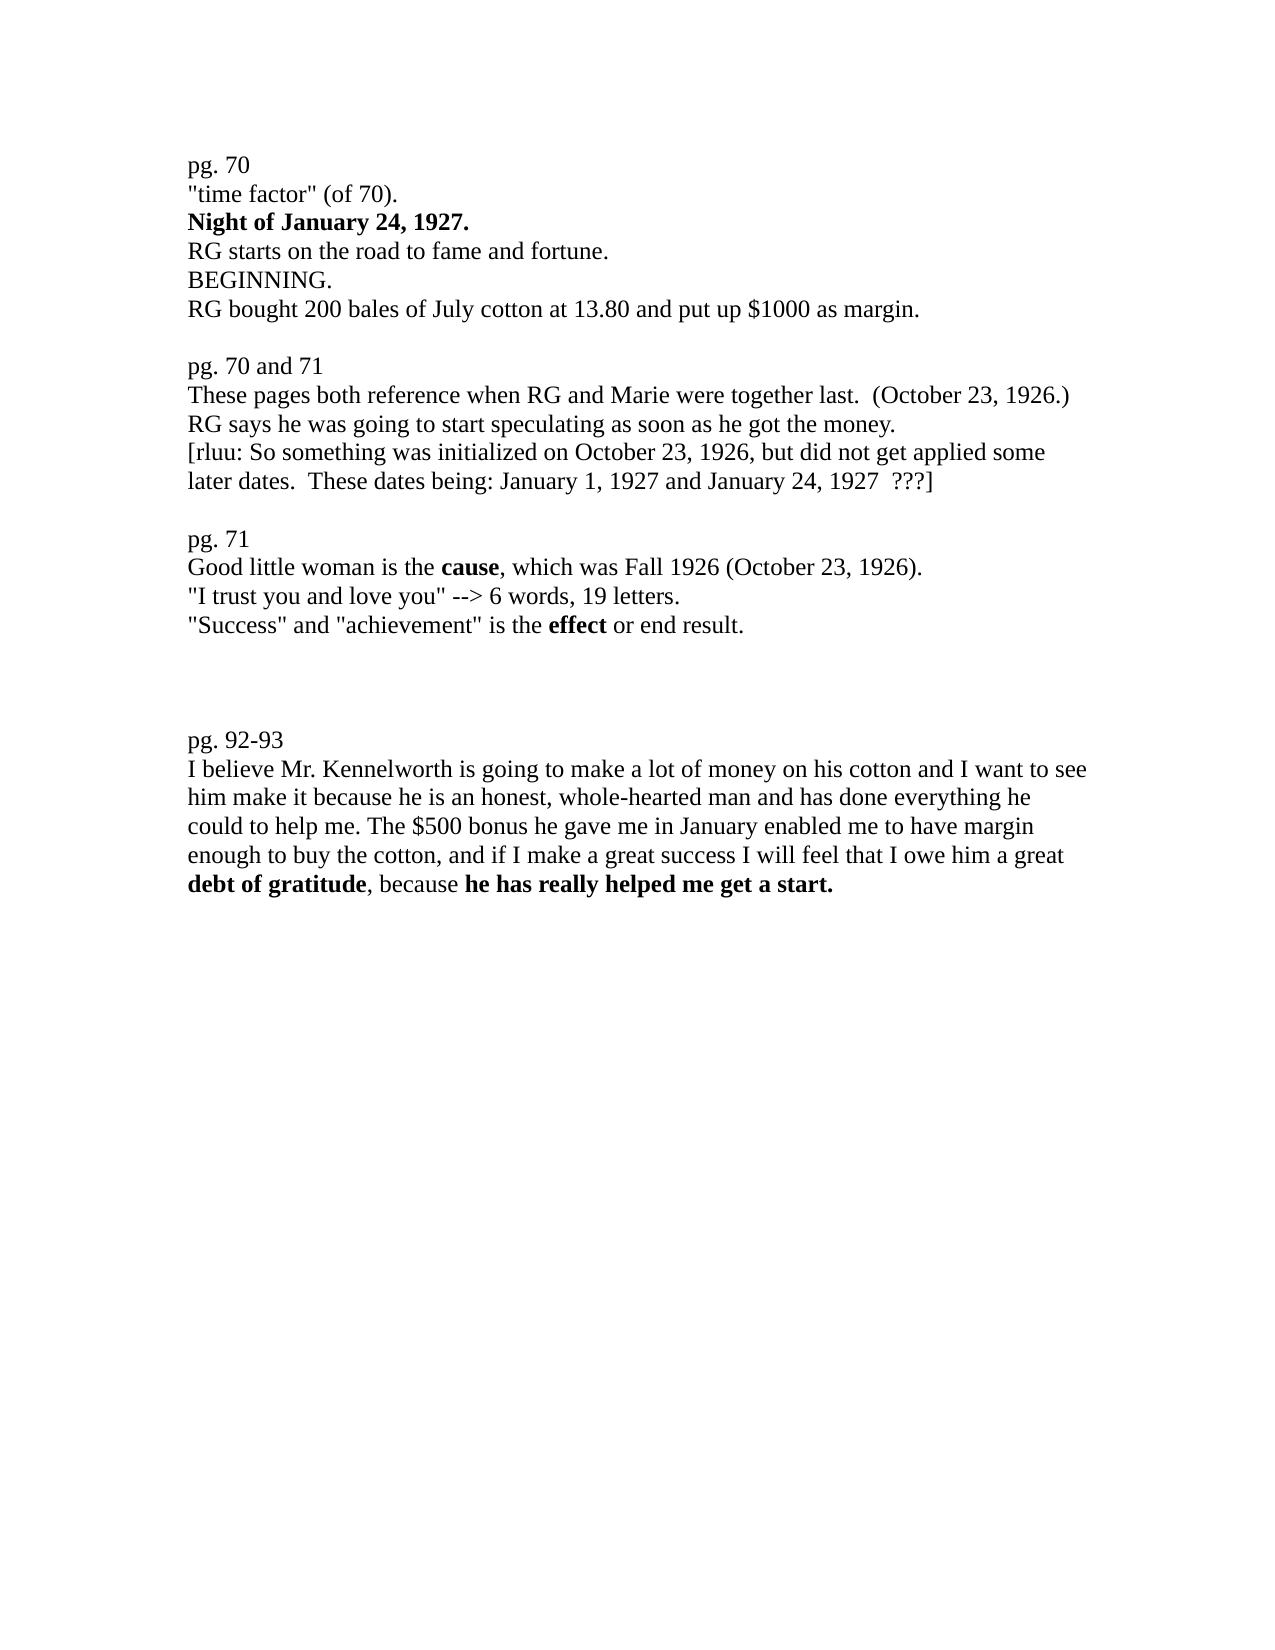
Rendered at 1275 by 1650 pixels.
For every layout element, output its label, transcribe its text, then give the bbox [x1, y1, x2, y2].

text These pages both reference when RG and Marie were together last. (October 23, 1926.) [187, 380, 1087, 409]
text RG starts on the road to fame and fortune. BEGINNING. [187, 236, 1087, 294]
text I believe Mr. Kennelworth is going to make a lot of money on his cotton and I want to see him make it because he is an honest, whole-hearted man and has done everything he could to help me. The $500 bonus he gave me in January enabled me to have margin enough to buy the cotton, and if I make a great success I will feel that I owe him a great debt of gratitude, because he has really helped me get a start. [187, 754, 1087, 897]
text Good little woman is the cause, which was Fall 1926 (October 23, 1926). [187, 552, 1087, 581]
text "I trust you and love you" --> 6 words, 19 letters. [187, 581, 1087, 610]
text pg. 92-93 [187, 725, 1087, 754]
text "time factor" (of 70). [187, 179, 1087, 207]
text pg. 71 [187, 524, 1087, 552]
text "Success" and "achievement" is the effect or end result. [187, 610, 1087, 639]
text RG says he was going to start speculating as soon as he got the money. [187, 409, 1087, 437]
text Night of January 24, 1927. [187, 207, 1087, 236]
text [rluu: So something was initialized on October 23, 1926, but did not get applied some later dates. These dates being: January 1, 1927 and January 24, 1927 ???] [187, 437, 1087, 495]
text RG bought 200 bales of July cotton at 13.80 and put up $1000 as margin. [187, 294, 1087, 322]
text pg. 70 and 71 [187, 351, 1087, 380]
text pg. 70 [187, 150, 1087, 179]
